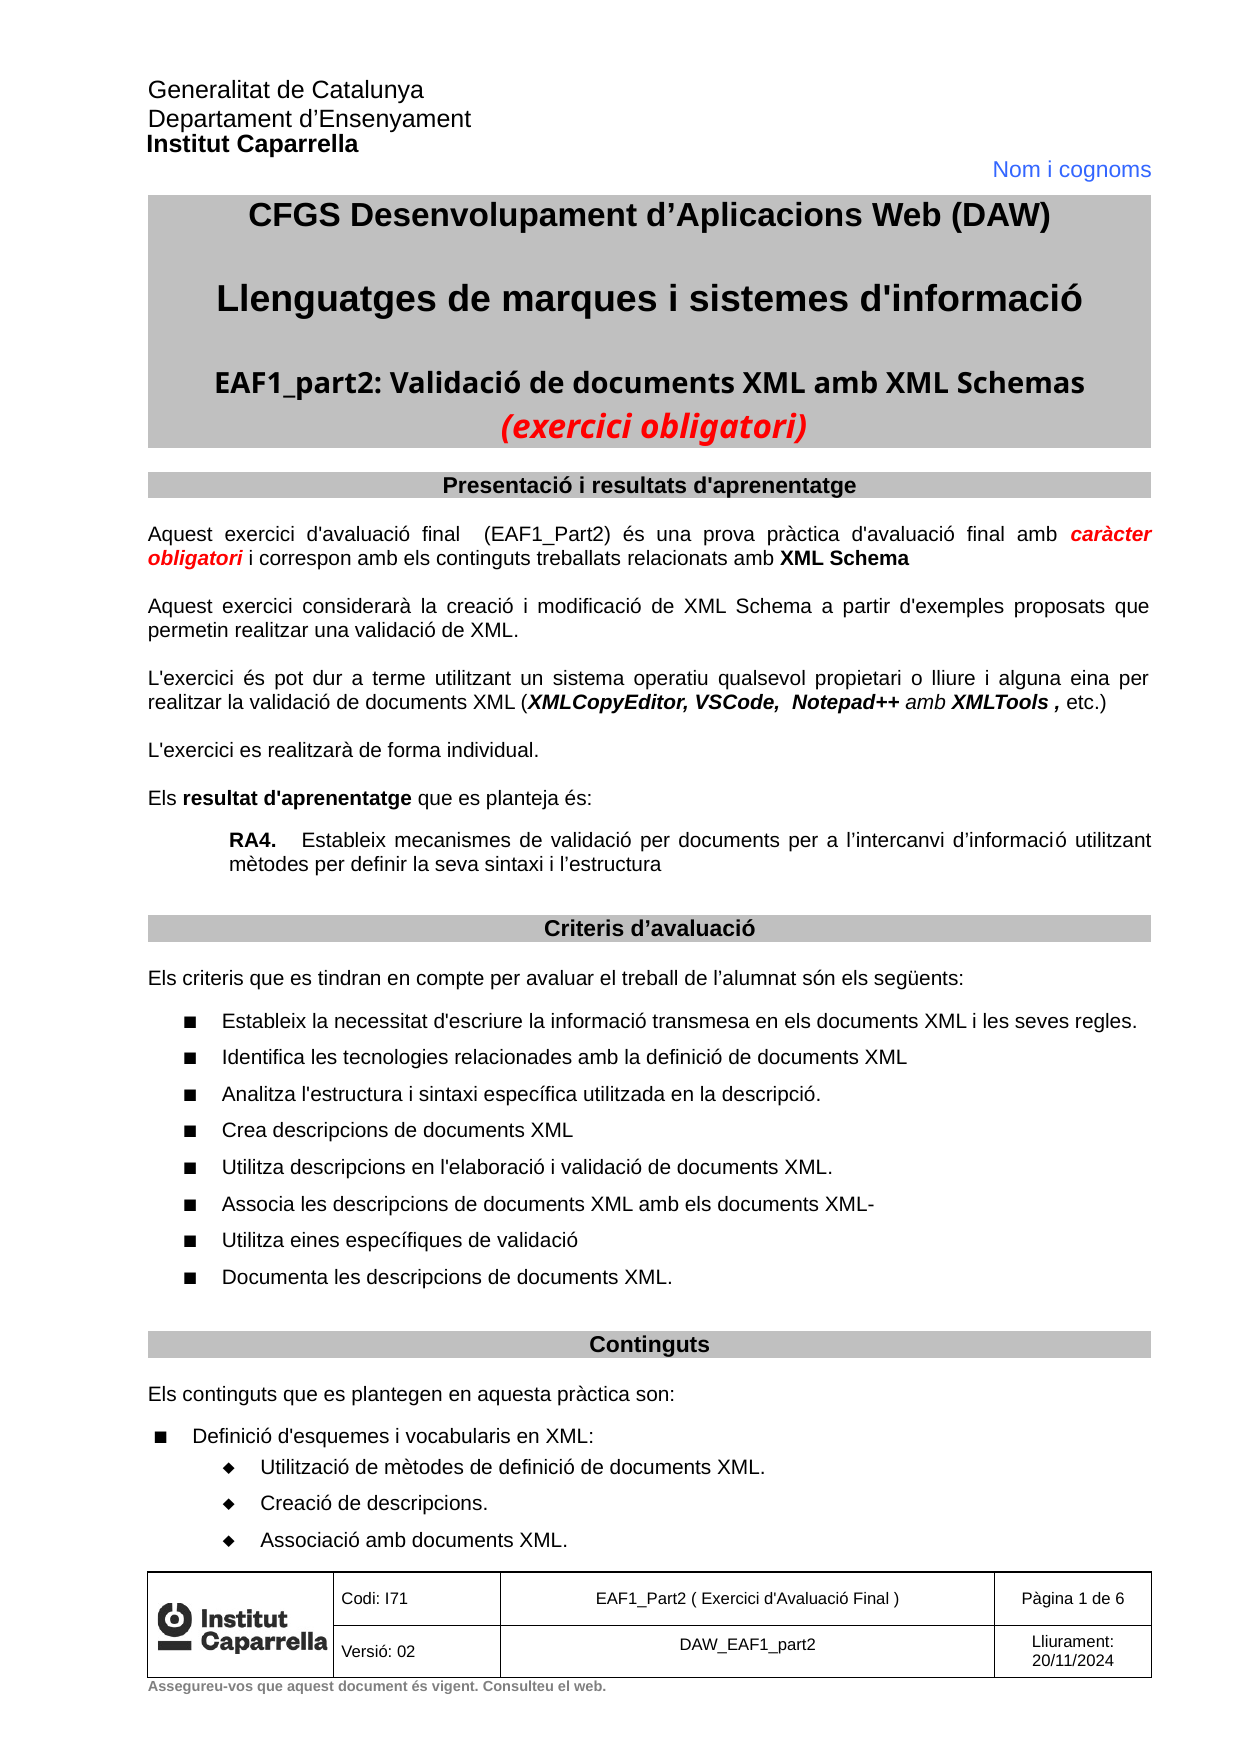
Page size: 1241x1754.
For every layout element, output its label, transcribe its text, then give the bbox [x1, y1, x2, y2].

text EAF1_part2: Validació de documents XML amb XML Schemas [148, 363, 1151, 402]
text Aquest exercici considerarà la creació i modificació de XML Schema a partir d'exemples proposats que permetin realitzar una validació de XML. [148, 594, 1151, 642]
list Creació de descripcions. [223, 1491, 1151, 1515]
text L'exercici es realitzarà de forma individual. [148, 738, 1151, 762]
list Analitza l'estructura i sintaxi específica utilitzada en la descripció. [184, 1082, 1151, 1106]
list Utilitza descripcions en l'elaboració i validació de documents XML. [184, 1155, 1151, 1179]
text Els criteris que es tindran en compte per avaluar el treball de l’alumnat són els següents: [148, 966, 1151, 990]
list RA4. Estableix mecanismes de validació per documents per a l’intercanvi d’informació utilitzant mètodes per definir la seva sintaxi i l’estructura [229, 828, 1151, 876]
text (exercici obligatori) [148, 402, 1151, 448]
text Presentació i resultats d'aprenentatge [148, 472, 1151, 498]
list Associació amb documents XML. [223, 1528, 1151, 1552]
text L'exercici és pot dur a terme utilitzant un sistema operatiu qualsevol propietari o lliure i alguna eina per realitzar la validació de documents XML (XMLCopyEditor, VSCode, Notepad++ amb XMLTools , etc.) [148, 666, 1151, 714]
text Els resultat d'aprenentatge que es planteja és: [148, 786, 1151, 809]
list Associa les descripcions de documents XML amb els documents XML- [184, 1191, 1151, 1215]
list Identifica les tecnologies relacionades amb la definició de documents XML [184, 1045, 1151, 1069]
list Utilitza eines específiques de validació [184, 1228, 1151, 1252]
subtitle CFGS Desenvolupament d’Aplicacions Web (DAW) [148, 195, 1151, 233]
list Crea descripcions de documents XML [184, 1118, 1151, 1142]
list Estableix la necessitat d'escriure la informació transmesa en els documents XML i les seves regles. [184, 1008, 1151, 1033]
list Utilització de mètodes de definició de documents XML. [223, 1455, 1151, 1479]
text Criteris d’avaluació [148, 915, 1151, 942]
text Els continguts que es plantegen en aquesta pràctica son: [148, 1382, 1151, 1406]
text Aquest exercici d'avaluació final (EAF1_Part2) és una prova pràctica d'avaluació final amb caràcter obligatori i correspon amb els continguts treballats relacionats amb XML Schema [148, 522, 1151, 570]
list Definició d'esquemes i vocabularis en XML: [154, 1424, 1151, 1448]
picture [157, 1603, 328, 1654]
text Continguts [148, 1331, 1151, 1358]
list Documenta les descripcions de documents XML. [184, 1264, 1151, 1288]
subtitle Llenguatges de marques i sistemes d'informació [148, 276, 1151, 319]
